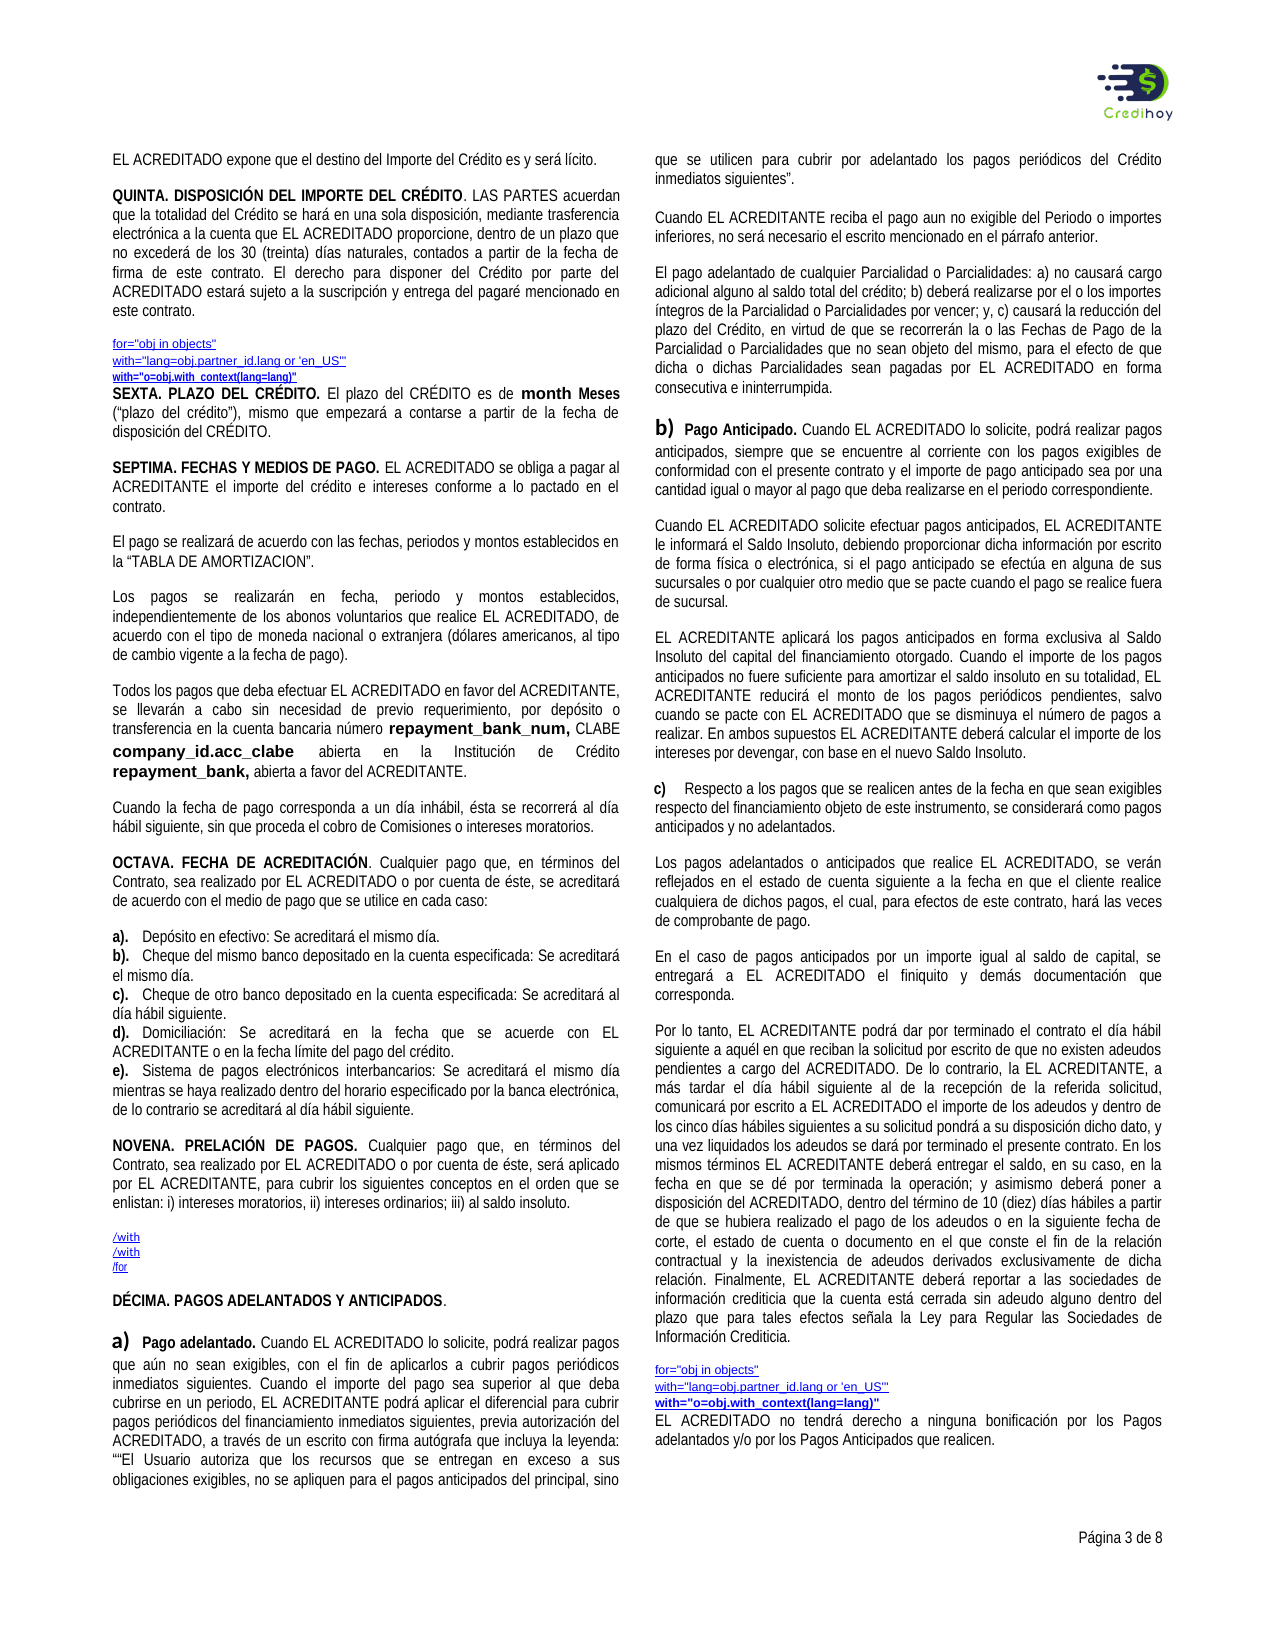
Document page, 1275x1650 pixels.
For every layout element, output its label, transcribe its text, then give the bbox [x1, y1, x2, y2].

list que se utilicen para cubrir por adelantado los pagos periódicos del Crédito inmediatos siguientes”. [654, 150, 1162, 188]
text with="o=obj.with_context(lang=lang)" [112, 369, 620, 384]
text OCTAVA. FECHA DE ACREDITACIÓN. Cualquier pago que, en términos del Contrato, sea realizado por EL ACREDITADO o por cuenta de éste, se acreditará de acuerdo con el medio de pago que se utilice en cada caso: [112, 853, 620, 910]
list /with [112, 1229, 620, 1244]
list Sistema de pagos electrónicos interbancarios: Se acreditará el mismo día mientras se haya realizado dentro del horario especificado por la banca electrónica, de lo contrario se acreditará al día hábil siguiente. [112, 1061, 620, 1119]
text with="lang=obj.partner_id.lang or 'en_US'" [655, 1379, 1162, 1394]
list /with [112, 1244, 620, 1259]
text Cuando EL ACREDITADO solicite efectuar pagos anticipados, EL ACREDITANTE le informará el Saldo Insoluto, debiendo proporcionar dicha información por escrito de forma física o electrónica, si el pago anticipado se efectúa en alguna de sus sucursales o por cualquier otro medio que se pacte cuando el pago se realice fuera de sucursal. [655, 516, 1162, 611]
list Domiciliación: Se acreditará en la fecha que se acuerde con EL ACREDITANTE o en la fecha límite del pago del crédito. [112, 1023, 620, 1061]
text EL ACREDITADO expone que el destino del Importe del Crédito es y será lícito. [112, 150, 620, 169]
text for="obj in objects" [655, 1363, 1162, 1377]
text EL ACREDITADO no tendrá derecho a ninguna bonificación por los Pagos adelantados y/o por los Pagos Anticipados que realicen. [655, 1410, 1162, 1449]
list Depósito en efectivo: Se acreditará el mismo día. [112, 927, 620, 946]
text Los pagos adelantados o anticipados que realice EL ACREDITADO, se verán reflejados en el estado de cuenta siguiente a la fecha en que el cliente realice cualquiera de dichos pagos, el cual, para efectos de este contrato, hará las veces de comprobante de pago. [655, 853, 1162, 930]
text El pago adelantado de cualquier Parcialidad o Parcialidades: a) no causará cargo adicional alguno al saldo total del crédito; b) deberá realizarse por el o los importes íntegros de la Parcialidad o Parcialidades por vencer; y, c) causará la reducción del plazo del Crédito, en virtud de que se recorrerán la o las Fechas de Pago de la Parcialidad o Parcialidades que no sean objeto del mismo, para el efecto de que dicha o dichas Parcialidades sean pagadas por EL ACREDITADO en forma consecutiva e ininterrumpida. [655, 262, 1162, 397]
text SEPTIMA. FECHAS Y MEDIOS DE PAGO. EL ACREDITADO se obliga a pagar al ACREDITANTE el importe del crédito e intereses conforme a lo pactado en el contrato. [112, 458, 620, 516]
text Por lo tanto, EL ACREDITANTE podrá dar por terminado el contrato el día hábil siguiente a aquél en que reciban la solicitud por escrito de que no existen adeudos pendientes a cargo del ACREDITADO. De lo contrario, la EL ACREDITANTE, a más tardar el día hábil siguiente al de la recepción de la referida solicitud, comunicará por escrito a EL ACREDITADO el importe de los adeudos y dentro de los cinco días hábiles siguientes a su solicitud pondrá a su disposición dicho dato, y una vez liquidados los adeudos se dará por terminado el presente contrato. En los mismos términos EL ACREDITANTE deberá entregar el saldo, en su caso, en la fecha en que se dé por terminada la operación; y asimismo deberá poner a disposición del ACREDITADO, dentro del término de 10 (diez) días hábiles a partir de que se hubiera realizado el pago de los adeudos o en la siguiente fecha de corte, el estado de cuenta o documento en el que conste el fin de la relación contractual y la inexistencia de adeudos derivados exclusivamente de dicha relación. Finalmente, EL ACREDITANTE deberá reportar a las sociedades de información crediticia que la cuenta está cerrada sin adeudo alguno dentro del plazo que para tales efectos señala la Ley para Regular las Sociedades de Información Crediticia. [655, 1021, 1162, 1346]
text for="obj in objects" [112, 337, 620, 351]
picture [1097, 64, 1173, 121]
text with="lang=obj.partner_id.lang or 'en_US'" [112, 353, 620, 367]
text QUINTA. DISPOSICIÓN DEL IMPORTE DEL CRÉDITO. LAS PARTES acuerdan que la totalidad del Crédito se hará en una sola disposición, mediante trasferencia electrónica a la cuenta que EL ACREDITADO proporcione, dentro de un plazo que no excederá de los 30 (treinta) días naturales, contados a partir de la fecha de firma de este contrato. El derecho para disponer del Crédito por parte del ACREDITADO estará sujeto a la suscripción y entrega del pagaré mencionado en este contrato. [112, 186, 620, 320]
text DÉCIMA. PAGOS ADELANTADOS Y ANTICIPADOS. [112, 1290, 620, 1309]
list Pago Anticipado. Cuando EL ACREDITADO lo solicite, podrá realizar pagos anticipados, siempre que se encuentre al corriente con los pagos exigibles de conformidad con el presente contrato y el importe de pago anticipado sea por una cantidad igual o mayor al pago que deba realizarse en el periodo correspondiente. [655, 413, 1162, 499]
text El pago se realizará de acuerdo con las fechas, periodos y montos establecidos en la “TABLA DE AMORTIZACION”. [112, 532, 620, 571]
list /for [112, 1259, 620, 1274]
text Cuando la fecha de pago corresponda a un día inhábil, ésta se recorrerá al día hábil siguiente, sin que proceda el cobro de Comisiones o intereses moratorios. [112, 798, 620, 836]
text EL ACREDITANTE aplicará los pagos anticipados en forma exclusiva al Saldo Insoluto del capital del financiamiento otorgado. Cuando el importe de los pagos anticipados no fuere suficiente para amortizar el saldo insoluto en su totalidad, EL ACREDITANTE reducirá el monto de los pagos periódicos pendientes, salvo cuando se pacte con EL ACREDITADO que se disminuya el número de pagos a realizar. En ambos supuestos EL ACREDITANTE deberá calcular el importe de los intereses por devengar, con base en el nuevo Saldo Insoluto. [655, 628, 1162, 762]
text SEXTA. PLAZO DEL CRÉDITO. El plazo del CRÉDITO es de month Meses (“plazo del crédito”), mismo que empezará a contarse a partir de la fecha de disposición del CRÉDITO. [112, 384, 620, 441]
list Cuando EL ACREDITANTE reciba el pago aun no exigible del Periodo o importes inferiores, no será necesario el escrito mencionado en el párrafo anterior. [655, 207, 1162, 246]
text Los pagos se realizarán en fecha, periodo y montos establecidos, independientemente de los abonos voluntarios que realice EL ACREDITADO, de acuerdo con el tipo de moneda nacional o extranjera (dólares americanos, al tipo de cambio vigente a la fecha de pago). [112, 587, 620, 664]
text with="o=obj.with_context(lang=lang)" [655, 1396, 1162, 1410]
text Todos los pagos que deba efectuar EL ACREDITADO en favor del ACREDITANTE, se llevarán a cabo sin necesidad de previo requerimiento, por depósito o transferencia en la cuenta bancaria número repayment_bank_num, CLABE company_id.acc_clabe abierta en la Institución de Crédito repayment_bank, abierta a favor del ACREDITANTE. [112, 681, 620, 781]
list Pago adelantado. Cuando EL ACREDITADO lo solicite, podrá realizar pagos que aún no sean exigibles, con el fin de aplicarlos a cubrir pagos periódicos inmediatos siguientes. Cuando el importe del pago sea superior al que deba cubrirse en un periodo, EL ACREDITANTE podrá aplicar el diferencial para cubrir pagos periódicos del financiamiento inmediatos siguientes, previa autorización del ACREDITADO, a través de un escrito con firma autógrafa que incluya la leyenda: ““El Usuario autoriza que los recursos que se entregan en exceso a sus obligaciones exigibles, no se apliquen para el pagos anticipados del principal, sino [111, 1326, 620, 1488]
list Respecto a los pagos que se realicen antes de la fecha en que sean exigibles respecto del financiamiento objeto de este instrumento, se considerará como pagos anticipados y no adelantados. [654, 779, 1162, 836]
text En el caso de pagos anticipados por un importe igual al saldo de capital, se entregará a EL ACREDITADO el finiquito y demás documentación que corresponda. [655, 946, 1162, 1004]
text NOVENA. PRELACIÓN DE PAGOS. Cualquier pago que, en términos del Contrato, sea realizado por EL ACREDITADO o por cuenta de éste, será aplicado por EL ACREDITANTE, para cubrir los siguientes conceptos en el orden que se enlistan: i) intereses moratorios, ii) intereses ordinarios; iii) al saldo insoluto. [112, 1135, 620, 1212]
list Cheque del mismo banco depositado en la cuenta especificada: Se acreditará el mismo día. [112, 946, 620, 984]
list Cheque de otro banco depositado en la cuenta especificada: Se acreditará al día hábil siguiente. [112, 984, 620, 1023]
